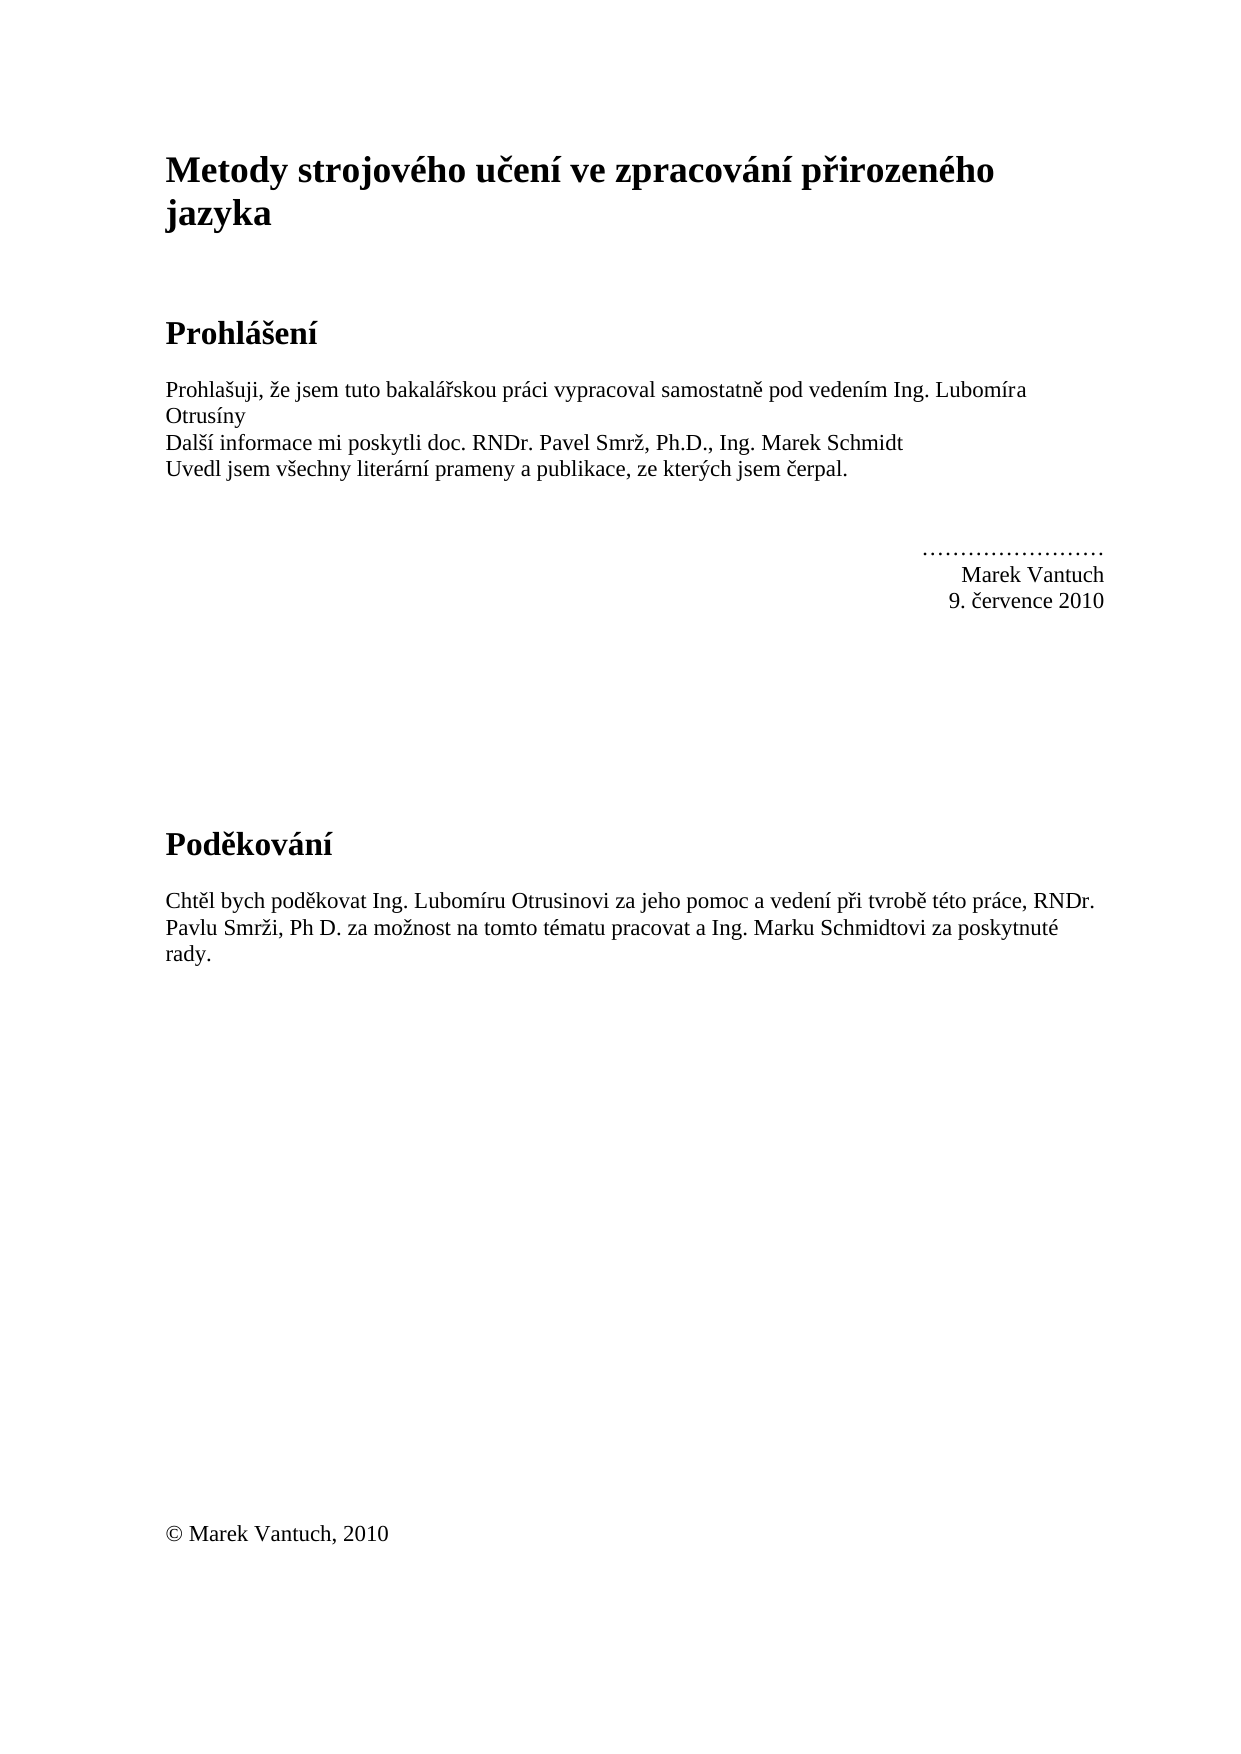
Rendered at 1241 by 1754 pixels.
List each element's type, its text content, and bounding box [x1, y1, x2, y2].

text Metody strojového učení ve zpracování přirozeného jazyka [165, 148, 1104, 234]
text Uvedl jsem všechny literární prameny a publikace, ze kterých jsem čerpal. [165, 455, 1104, 482]
text Prohlášení [165, 313, 1104, 351]
text © Marek Vantuch, 2010 [165, 1520, 1104, 1546]
text Poděkování [165, 824, 1104, 863]
text 9. července 2010 [165, 587, 1104, 613]
text Další informace mi poskytli doc. RNDr. Pavel Smrž, Ph.D., Ing. Marek Schmidt [165, 429, 1104, 455]
text Chtěl bych poděkovat Ing. Lubomíru Otrusinovi za jeho pomoc a vedení při tvrobě této práce, RNDr. Pavlu Smrži, Ph D. za možnost na tomto tématu pracovat a Ing. Marku Schmidtovi za poskytnuté rady. [165, 888, 1104, 967]
text Marek Vantuch [165, 561, 1104, 587]
text Prohlašuji, že jsem tuto bakalářskou práci vypracoval samostatně pod vedením Ing. Lubomíra Otrusíny [165, 376, 1104, 429]
text …………………… [165, 534, 1104, 561]
